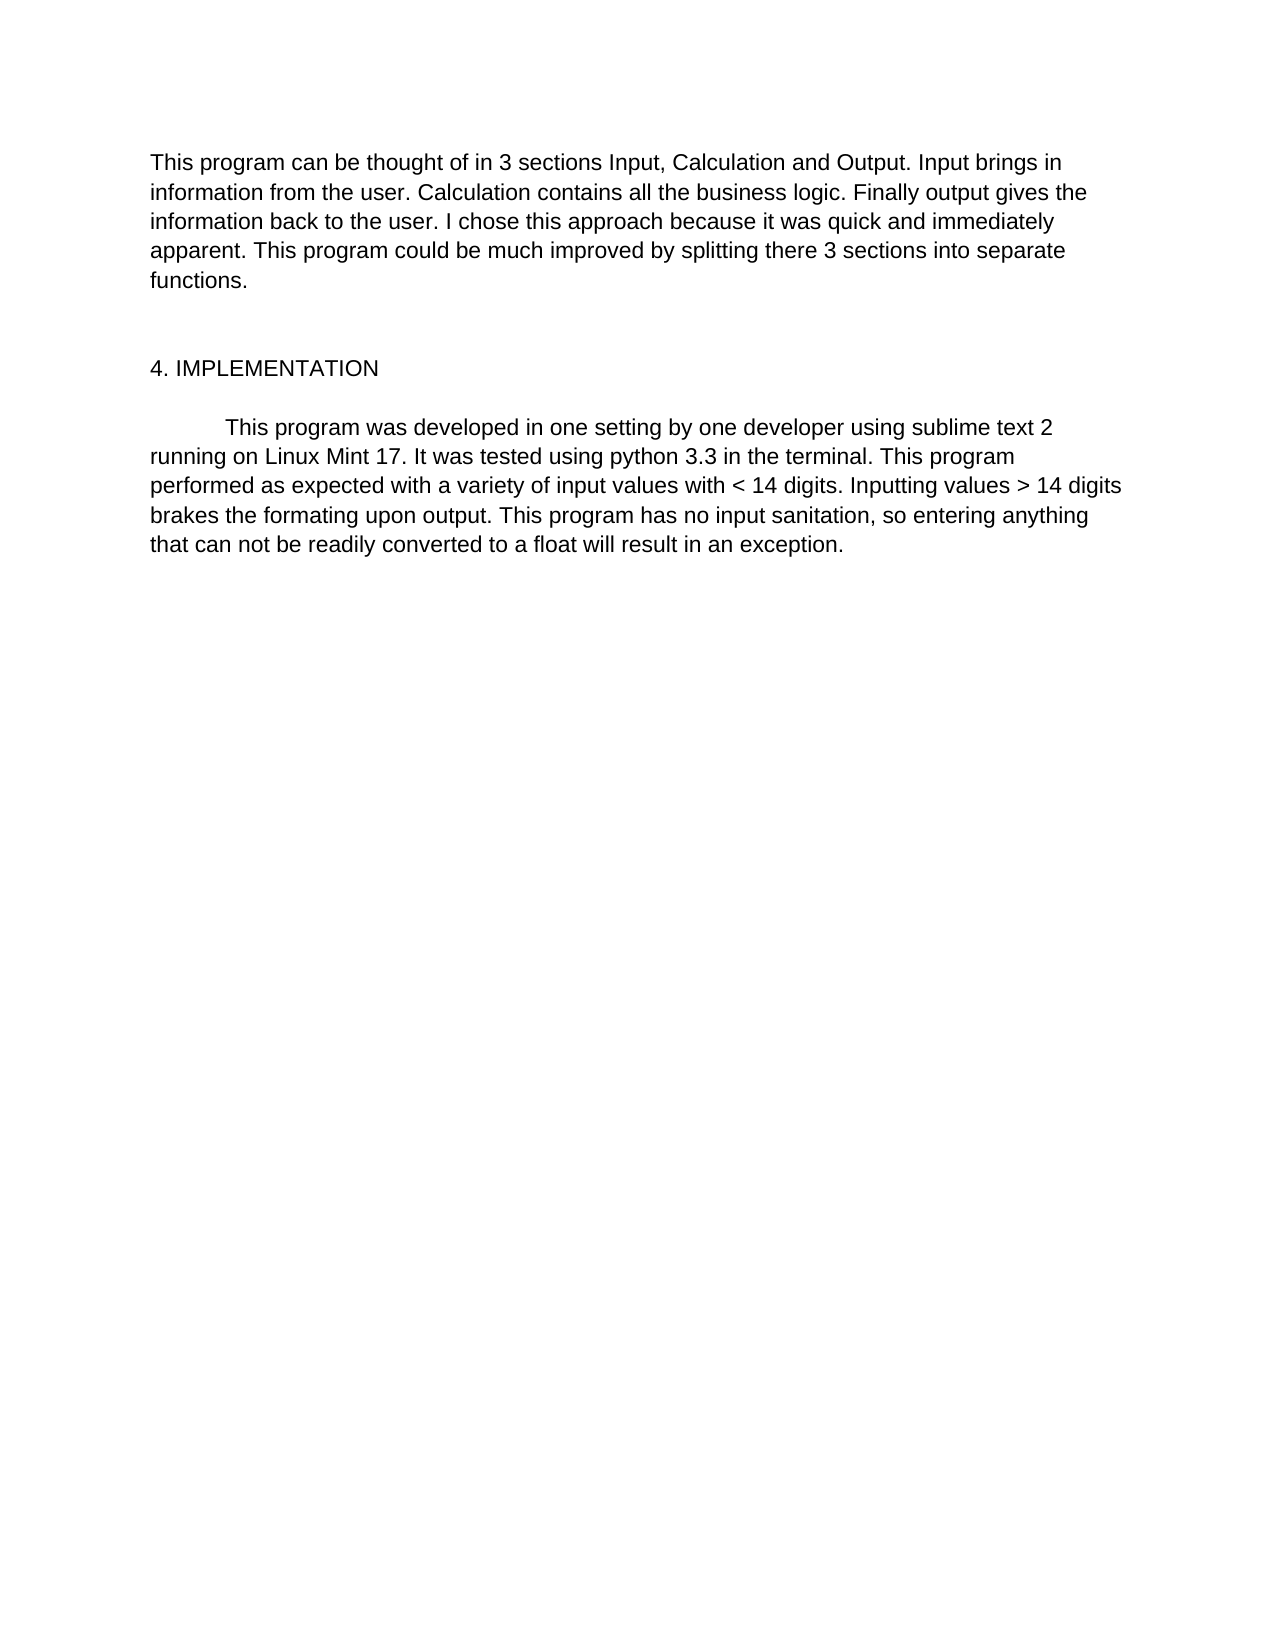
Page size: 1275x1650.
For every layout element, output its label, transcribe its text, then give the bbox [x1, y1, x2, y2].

text This program was developed in one setting by one developer using sublime text 2 running on Linux Mint 17. It was tested using python 3.3 in the terminal. This program performed as expected with a variety of input values with < 14 digits. Inputting values > 14 digits brakes the formating upon output. This program has no input sanitation, so entering anything that can not be readily converted to a float will result in an exception. [150, 414, 1125, 557]
text 4. IMPLEMENTATION [150, 356, 1125, 381]
text This program can be thought of in 3 sections Input, Calculation and Output. Input brings in information from the user. Calculation contains all the business logic. Finally output gives the information back to the user. I chose this approach because it was quick and immediately apparent. This program could be much improved by splitting there 3 sections into separate functions. [150, 150, 1125, 293]
